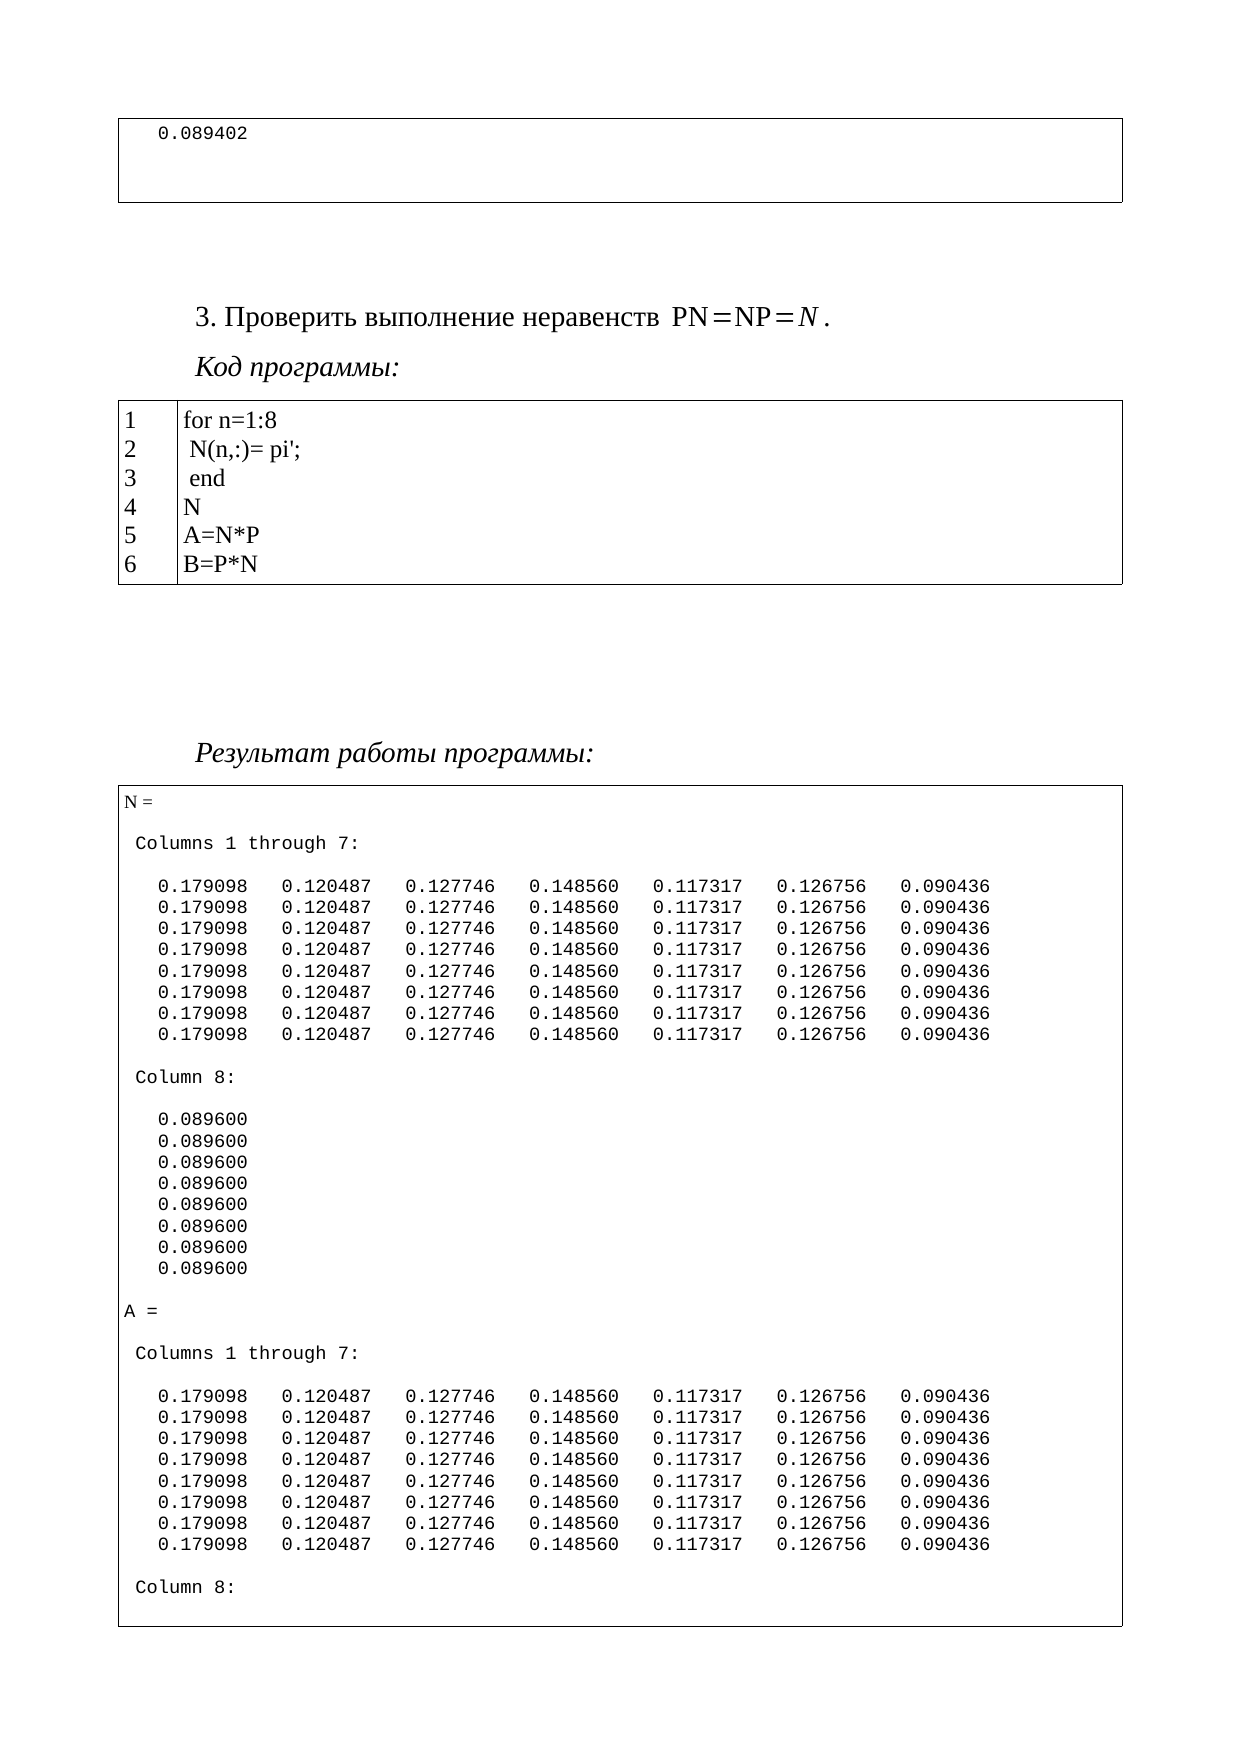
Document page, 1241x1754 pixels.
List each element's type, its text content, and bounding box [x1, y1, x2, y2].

table_header N = Columns 1 through 7: 0.179098 0.120487 0.127746 0.148560 0.117317 0.126756 0.090436 0.179098 0.120487 0.127746 0.148560 0.117317 0.126756 0.090436 0.179098 0.120487 0.127746 0.148560 0.117317 0.126756 0.090436 0.179098 0.120487 0.127746 0.148560 0.117317 0.126756 0.090436 0.179098 0.120487 0.127746 0.148560 0.117317 0.126756 0.090436 0.179098 0.120487 0.127746 0.148560 0.117317 0.126756 0.090436 0.179098 0.120487 0.127746 0.148560 0.117317 0.126756 0.090436 0.179098 0.120487 0.127746 0.148560 0.117317 0.126756 0.090436 Column 8: 0.089600 0.089600 0.089600 0.089600 0.089600 0.089600 0.089600 0.089600 A = Columns 1 through 7: 0.179098 0.120487 0.127746 0.148560 0.117317 0.126756 0.090436 0.179098 0.120487 0.127746 0.148560 0.117317 0.126756 0.090436 0.179098 0.120487 0.127746 0.148560 0.117317 0.126756 0.090436 0.179098 0.120487 0.127746 0.148560 0.117317 0.126756 0.090436 0.179098 0.120487 0.127746 0.148560 0.117317 0.126756 0.090436 0.179098 0.120487 0.127746 0.148560 0.117317 0.126756 0.090436 0.179098 0.120487 0.127746 0.148560 0.117317 0.126756 0.090436 0.179098 0.120487 0.127746 0.148560 0.117317 0.126756 0.090436 Column 8: [119, 786, 1122, 1626]
text Результат работы программы: [118, 735, 1122, 768]
text Код программы: [118, 349, 1122, 383]
table_header 0.089402 [119, 119, 1122, 202]
table_header for n=1:8 N(n,:)= pi'; end N A=N*P B=P*N [178, 401, 1122, 584]
text 3. Проверить выполнение неравенств [118, 299, 1122, 333]
table_header 1 2 3 4 5 6 [119, 401, 177, 584]
